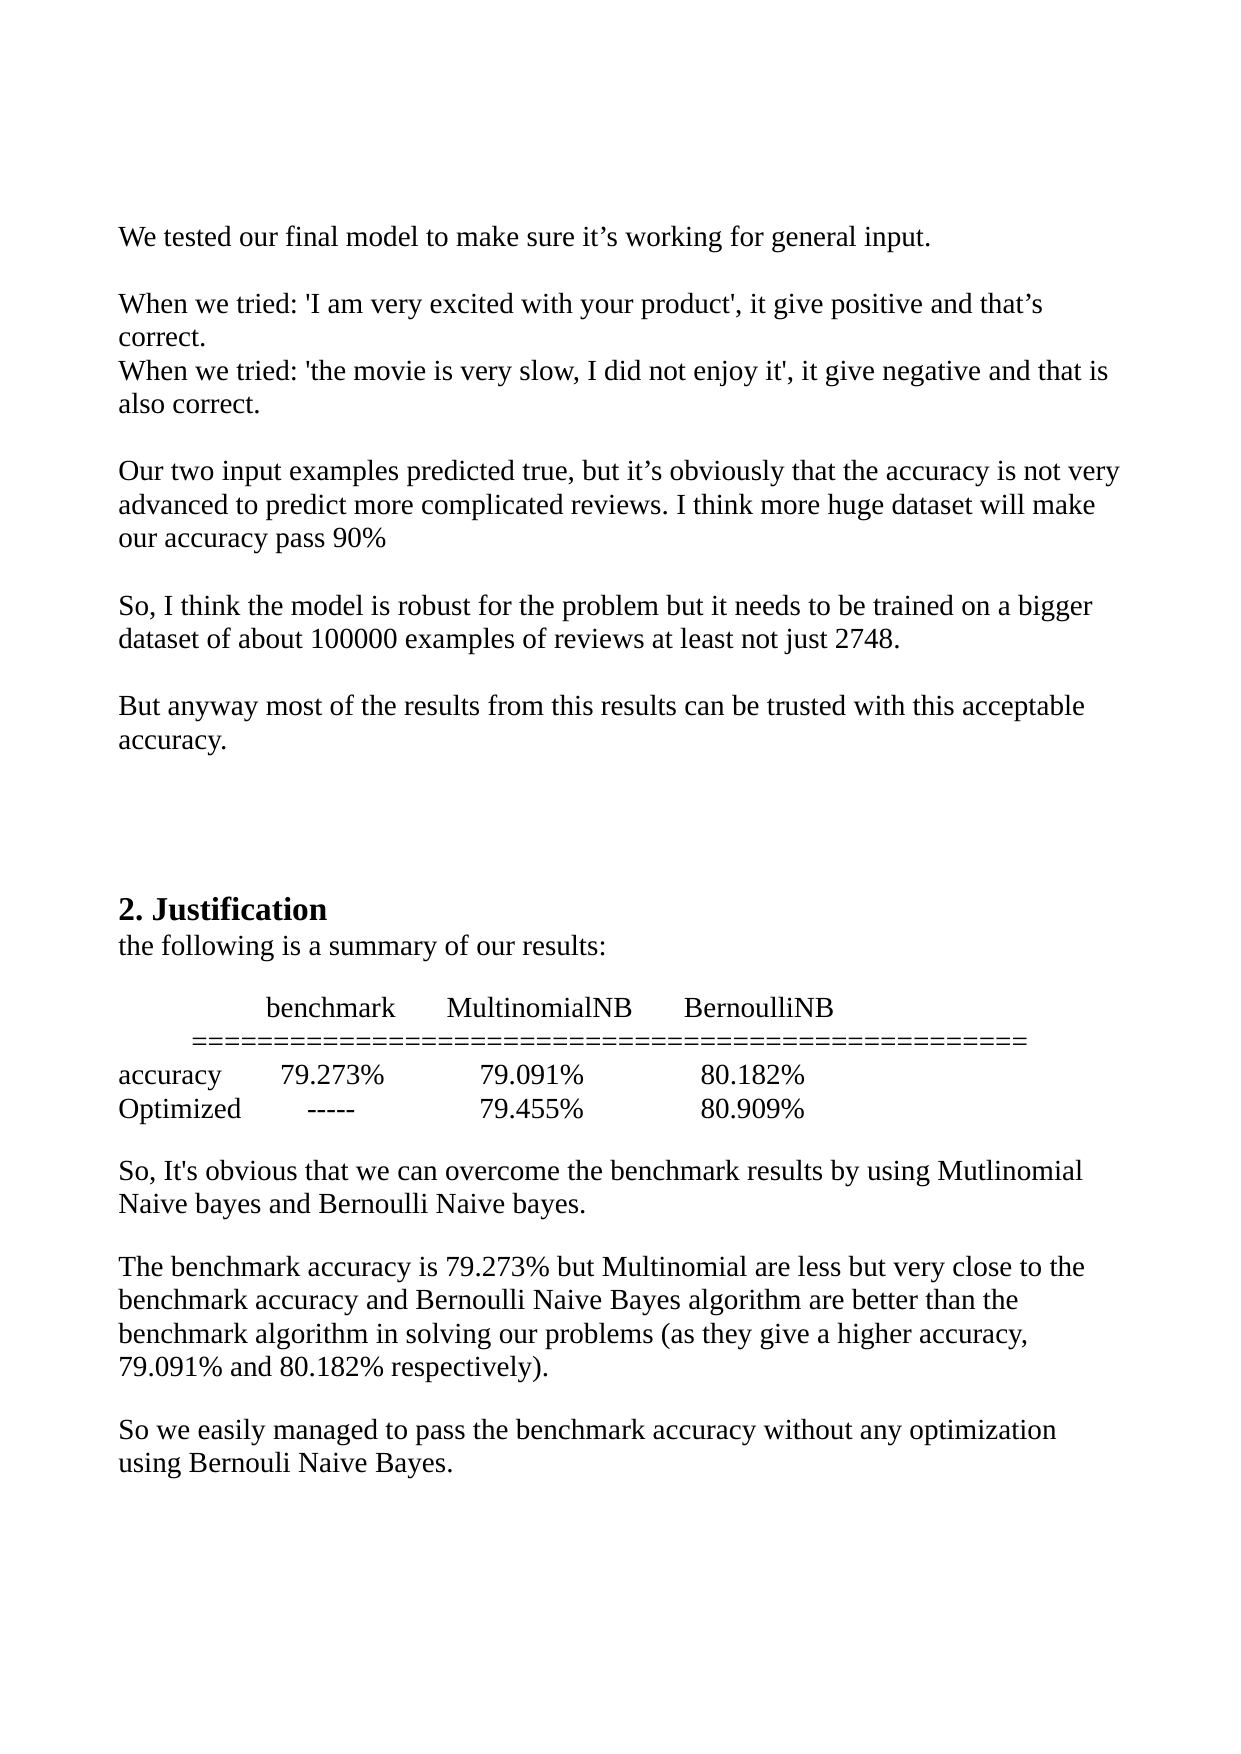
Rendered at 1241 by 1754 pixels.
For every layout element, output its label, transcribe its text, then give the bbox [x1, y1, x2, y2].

text The benchmark accuracy is 79.273% but Multinomial are less but very close to the benchmark accuracy and Bernoulli Naive Bayes algorithm are better than the benchmark algorithm in solving our problems (as they give a higher accuracy, 79.091% and 80.182% respectively). [118, 1249, 1122, 1383]
text Optimized ----- 79.455% 80.909% [118, 1091, 1122, 1124]
text So, It's obvious that we can overcome the benchmark results by using Mutlinomial Naive bayes and Bernoulli Naive bayes. [118, 1153, 1122, 1220]
text So we easily managed to pass the benchmark accuracy without any optimization using Bernouli Naive Bayes. [118, 1412, 1122, 1479]
text We tested our final model to make sure it’s working for general input. When we tried: 'I am very excited with your product', it give positive and that’s correct. When we tried: 'the movie is very slow, I did not enjoy it', it give negative and that is also correct. Our two input examples predicted true, but it’s obviously that the accuracy is not very advanced to predict more complicated reviews. I think more huge dataset will make our accuracy pass 90% So, I think the model is robust for the problem but it needs to be trained on a bigger dataset of about 100000 examples of reviews at least not just 2748. But anyway most of the results from this results can be trusted with this acceptable accuracy. 2. Justification [118, 118, 1122, 928]
text =================================================== [118, 1024, 1122, 1057]
text accuracy 79.273% 79.091% 80.182% [118, 1057, 1122, 1091]
text the following is a summary of our results: [118, 928, 1122, 961]
text benchmark MultinomialNB BernoulliNB [118, 990, 1122, 1024]
